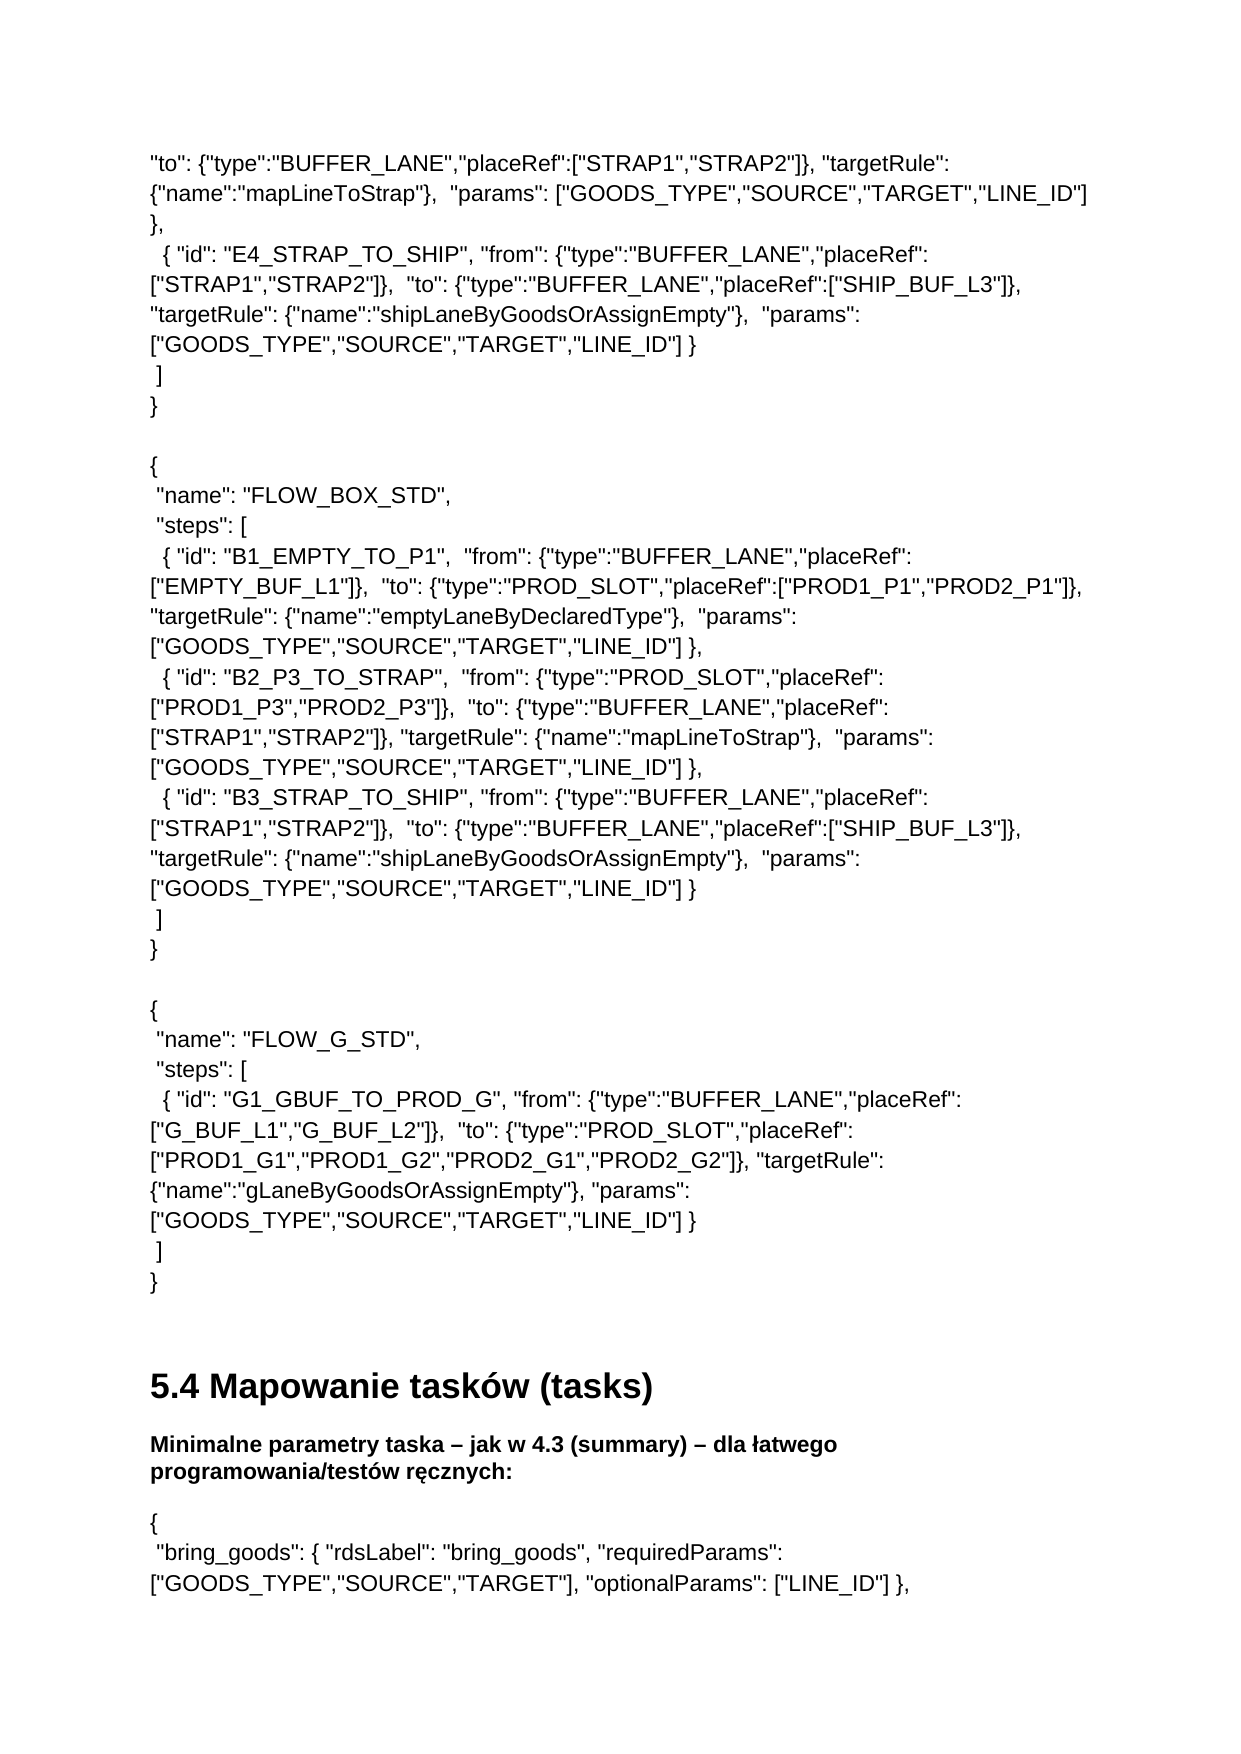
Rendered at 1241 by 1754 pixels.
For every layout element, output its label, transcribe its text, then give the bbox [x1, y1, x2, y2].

text } [150, 392, 1090, 418]
text { "id": "E4_STRAP_TO_SHIP", "from": {"type":"BUFFER_LANE","placeRef":["STRAP1","STRAP2"]}, "to": {"type":"BUFFER_LANE","placeRef":["SHIP_BUF_L3"]}, "targetRule": {"name":"shipLaneByGoodsOrAssignEmpty"}, "params": ["GOODS_TYPE","SOURCE","TARGET","LINE_ID"] } [150, 241, 1090, 358]
text } [150, 935, 1090, 962]
text ] [150, 361, 1090, 388]
text "name": "FLOW_BOX_STD", [150, 482, 1090, 509]
text { [150, 452, 1090, 478]
text ] [150, 1237, 1090, 1264]
text "steps": [ [150, 1056, 1090, 1083]
text { [150, 1509, 1090, 1535]
text "steps": [ [150, 512, 1090, 539]
subtitle 5.4 Mapowanie tasków (tasks) [150, 1366, 1090, 1406]
text ] [150, 905, 1090, 932]
text Minimalne parametry taska – jak w 4.3 (summary) – dla łatwego programowania/testów ręcznych: [150, 1431, 1090, 1484]
text "to": {"type":"BUFFER_LANE","placeRef":["STRAP1","STRAP2"]}, "targetRule": {"name":"mapLineToStrap"}, "params": ["GOODS_TYPE","SOURCE","TARGET","LINE_ID"] }, [150, 150, 1090, 237]
text { "id": "G1_GBUF_TO_PROD_G", "from": {"type":"BUFFER_LANE","placeRef":["G_BUF_L1","G_BUF_L2"]}, "to": {"type":"PROD_SLOT","placeRef":["PROD1_G1","PROD1_G2","PROD2_G1","PROD2_G2"]}, "targetRule": {"name":"gLaneByGoodsOrAssignEmpty"}, "params": ["GOODS_TYPE","SOURCE","TARGET","LINE_ID"] } [150, 1086, 1090, 1234]
text { "id": "B2_P3_TO_STRAP", "from": {"type":"PROD_SLOT","placeRef":["PROD1_P3","PROD2_P3"]}, "to": {"type":"BUFFER_LANE","placeRef":["STRAP1","STRAP2"]}, "targetRule": {"name":"mapLineToStrap"}, "params": ["GOODS_TYPE","SOURCE","TARGET","LINE_ID"] }, [150, 663, 1090, 781]
text "bring_goods": { "rdsLabel": "bring_goods", "requiredParams": ["GOODS_TYPE","SOURCE","TARGET"], "optionalParams": ["LINE_ID"] }, [150, 1539, 1090, 1596]
text { "id": "B3_STRAP_TO_SHIP", "from": {"type":"BUFFER_LANE","placeRef":["STRAP1","STRAP2"]}, "to": {"type":"BUFFER_LANE","placeRef":["SHIP_BUF_L3"]}, "targetRule": {"name":"shipLaneByGoodsOrAssignEmpty"}, "params": ["GOODS_TYPE","SOURCE","TARGET","LINE_ID"] } [150, 784, 1090, 901]
text } [150, 1268, 1090, 1294]
text { "id": "B1_EMPTY_TO_P1", "from": {"type":"BUFFER_LANE","placeRef":["EMPTY_BUF_L1"]}, "to": {"type":"PROD_SLOT","placeRef":["PROD1_P1","PROD2_P1"]}, "targetRule": {"name":"emptyLaneByDeclaredType"}, "params": ["GOODS_TYPE","SOURCE","TARGET","LINE_ID"] }, [150, 543, 1090, 660]
text { [150, 996, 1090, 1022]
text "name": "FLOW_G_STD", [150, 1026, 1090, 1052]
